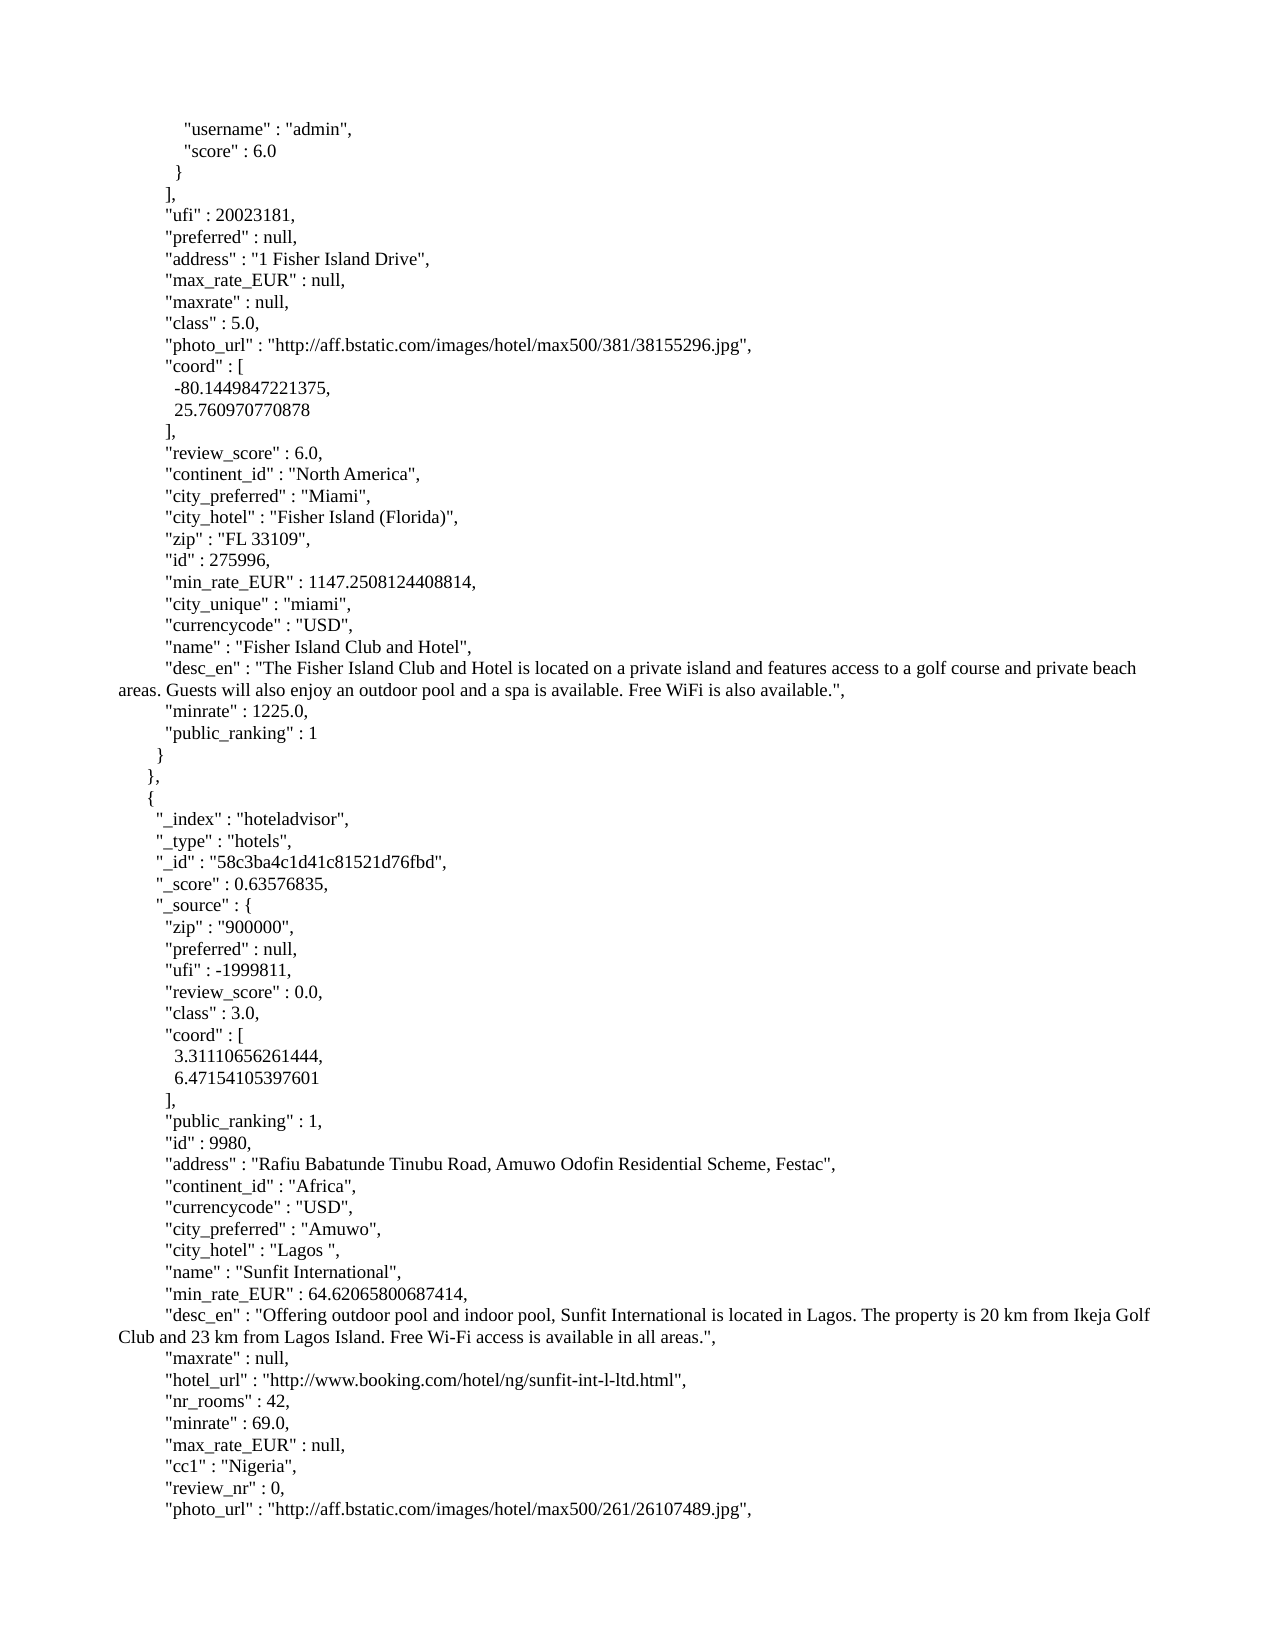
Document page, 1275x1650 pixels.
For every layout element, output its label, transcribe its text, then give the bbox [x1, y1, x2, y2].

text "maxrate" : null, [118, 1347, 1157, 1369]
text -80.1449847221375, [118, 377, 1157, 398]
text "class" : 5.0, [118, 312, 1157, 334]
text } [118, 161, 1157, 183]
text "_id" : "58c3ba4c1d41c81521d76fbd", [118, 851, 1157, 873]
text "preferred" : null, [118, 226, 1157, 247]
text ], [118, 183, 1157, 204]
text "_index" : "hoteladvisor", [118, 808, 1157, 830]
text "photo_url" : "http://aff.bstatic.com/images/hotel/max500/381/38155296.jpg", [118, 334, 1157, 355]
text "city_unique" : "miami", [118, 592, 1157, 614]
text "class" : 3.0, [118, 1002, 1157, 1024]
text "username" : "admin", [118, 118, 1157, 140]
text "score" : 6.0 [118, 140, 1157, 161]
text "preferred" : null, [118, 937, 1157, 959]
text "cc1" : "Nigeria", [118, 1455, 1157, 1477]
text "address" : "Rafiu Babatunde Tinubu Road, Amuwo Odofin Residential Scheme, Festac", [118, 1153, 1157, 1175]
text "max_rate_EUR" : null, [118, 1433, 1157, 1455]
text "coord" : [ [118, 355, 1157, 377]
text "min_rate_EUR" : 64.62065800687414, [118, 1282, 1157, 1304]
text }, [118, 765, 1157, 787]
text "city_hotel" : "Lagos ", [118, 1239, 1157, 1261]
text ], [118, 420, 1157, 442]
text "city_preferred" : "Amuwo", [118, 1218, 1157, 1239]
text ], [118, 1088, 1157, 1110]
text "desc_en" : "The Fisher Island Club and Hotel is located on a private island and features access to a golf course and private beach areas. Guests will also enjoy an outdoor pool and a spa is available. Free WiFi is also available.", [118, 657, 1157, 700]
text "review_score" : 0.0, [118, 981, 1157, 1002]
text "zip" : "900000", [118, 916, 1157, 937]
text "_type" : "hotels", [118, 830, 1157, 851]
text "id" : 275996, [118, 549, 1157, 571]
text "continent_id" : "Africa", [118, 1175, 1157, 1196]
text "desc_en" : "Offering outdoor pool and indoor pool, Sunfit International is located in Lagos. The property is 20 km from Ikeja Golf Club and 23 km from Lagos Island. Free Wi-Fi access is available in all areas.", [118, 1304, 1157, 1347]
text "minrate" : 1225.0, [118, 700, 1157, 722]
text "ufi" : -1999811, [118, 959, 1157, 981]
text 25.760970770878 [118, 398, 1157, 420]
text "nr_rooms" : 42, [118, 1390, 1157, 1412]
text } [118, 743, 1157, 765]
text "_source" : { [118, 894, 1157, 916]
text "continent_id" : "North America", [118, 463, 1157, 485]
text "review_score" : 6.0, [118, 442, 1157, 463]
text { [118, 787, 1157, 808]
text "minrate" : 69.0, [118, 1412, 1157, 1433]
text "maxrate" : null, [118, 291, 1157, 312]
text "coord" : [ [118, 1024, 1157, 1045]
text "public_ranking" : 1 [118, 722, 1157, 743]
text "name" : "Fisher Island Club and Hotel", [118, 636, 1157, 657]
text "ufi" : 20023181, [118, 204, 1157, 226]
text "zip" : "FL 33109", [118, 528, 1157, 549]
text "public_ranking" : 1, [118, 1110, 1157, 1132]
text "city_preferred" : "Miami", [118, 485, 1157, 506]
text "address" : "1 Fisher Island Drive", [118, 247, 1157, 269]
text "city_hotel" : "Fisher Island (Florida)", [118, 506, 1157, 528]
text 6.47154105397601 [118, 1067, 1157, 1088]
text "min_rate_EUR" : 1147.2508124408814, [118, 571, 1157, 592]
text "max_rate_EUR" : null, [118, 269, 1157, 291]
text 3.31110656261444, [118, 1045, 1157, 1067]
text "currencycode" : "USD", [118, 614, 1157, 636]
text "photo_url" : "http://aff.bstatic.com/images/hotel/max500/261/26107489.jpg", [118, 1498, 1157, 1520]
text "hotel_url" : "http://www.booking.com/hotel/ng/sunfit-int-l-ltd.html", [118, 1369, 1157, 1390]
text "currencycode" : "USD", [118, 1196, 1157, 1218]
text "_score" : 0.63576835, [118, 873, 1157, 894]
text "id" : 9980, [118, 1132, 1157, 1153]
text "name" : "Sunfit International", [118, 1261, 1157, 1282]
text "review_nr" : 0, [118, 1477, 1157, 1498]
